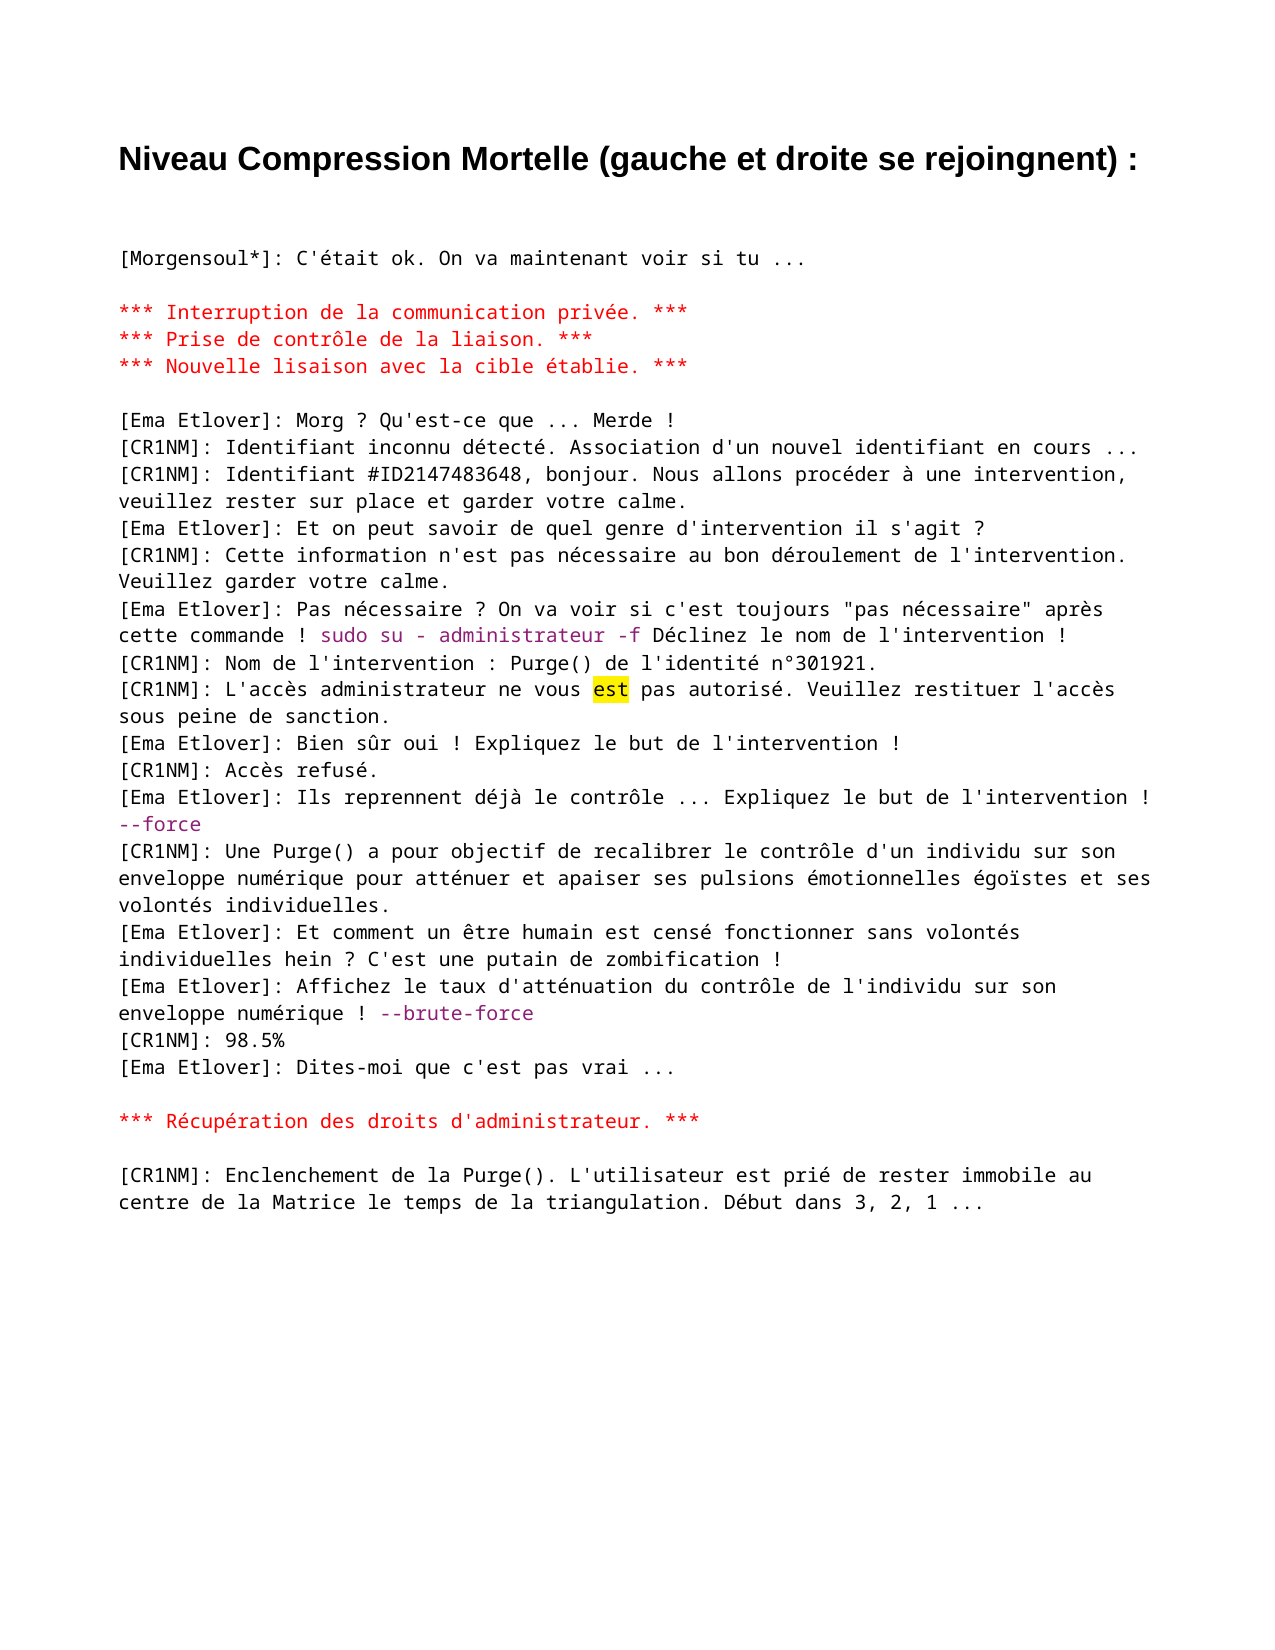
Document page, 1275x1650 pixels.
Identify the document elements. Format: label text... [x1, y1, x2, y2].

text [CR1NM]: Identifiant #ID2147483648, bonjour. Nous allons procéder à une intervention, veuillez rester sur place et garder votre calme. [118, 460, 1157, 514]
text *** Récupération des droits d'administrateur. *** [118, 1107, 1157, 1134]
text [CR1NM]: Enclenchement de la Purge(). L'utilisateur est prié de rester immobile au centre de la Matrice le temps de la triangulation. Début dans 3, 2, 1 ... [118, 1161, 1157, 1215]
text [CR1NM]: Une Purge() a pour objectif de recalibrer le contrôle d'un individu sur son enveloppe numérique pour atténuer et apaiser ses pulsions émotionnelles égoïstes et ses volontés individuelles. [118, 838, 1157, 918]
text [CR1NM]: Cette information n'est pas nécessaire au bon déroulement de l'intervention. Veuillez garder votre calme. [118, 541, 1157, 595]
text [Morgensoul*]: C'était ok. On va maintenant voir si tu ... [118, 244, 1157, 271]
text [Ema Etlover]: Affichez le taux d'atténuation du contrôle de l'individu sur son enveloppe numérique ! --brute-force [118, 972, 1157, 1026]
text [Ema Etlover]: Bien sûr oui ! Expliquez le but de l'intervention ! [118, 730, 1157, 757]
text [CR1NM]: Nom de l'intervention : Purge() de l'identité n°301921. [118, 649, 1157, 676]
subtitle Niveau Compression Mortelle (gauche et droite se rejoingnent) : [118, 139, 1157, 178]
text *** Interruption de la communication privée. *** [118, 298, 1157, 325]
text [CR1NM]: Accès refusé. [118, 757, 1157, 784]
text [CR1NM]: Identifiant inconnu détecté. Association d'un nouvel identifiant en cours ... [118, 433, 1157, 460]
text [Ema Etlover]: Morg ? Qu'est-ce que ... Merde ! [118, 406, 1157, 433]
text [Ema Etlover]: Et comment un être humain est censé fonctionner sans volontés individuelles hein ? C'est une putain de zombification ! [118, 918, 1157, 972]
text [CR1NM]: L'accès administrateur ne vous est pas autorisé. Veuillez restituer l'accès sous peine de sanction. [118, 676, 1157, 730]
text [Ema Etlover]: Ils reprennent déjà le contrôle ... Expliquez le but de l'intervention ! --force [118, 784, 1157, 838]
text *** Nouvelle lisaison avec la cible établie. *** [118, 352, 1157, 379]
text [Ema Etlover]: Et on peut savoir de quel genre d'intervention il s'agit ? [118, 514, 1157, 541]
text *** Prise de contrôle de la liaison. *** [118, 325, 1157, 352]
text [CR1NM]: 98.5% [118, 1026, 1157, 1053]
text [Ema Etlover]: Pas nécessaire ? On va voir si c'est toujours "pas nécessaire" après cette commande ! sudo su - administrateur -f Déclinez le nom de l'intervention ! [118, 595, 1157, 649]
text [Ema Etlover]: Dites-moi que c'est pas vrai ... [118, 1053, 1157, 1080]
